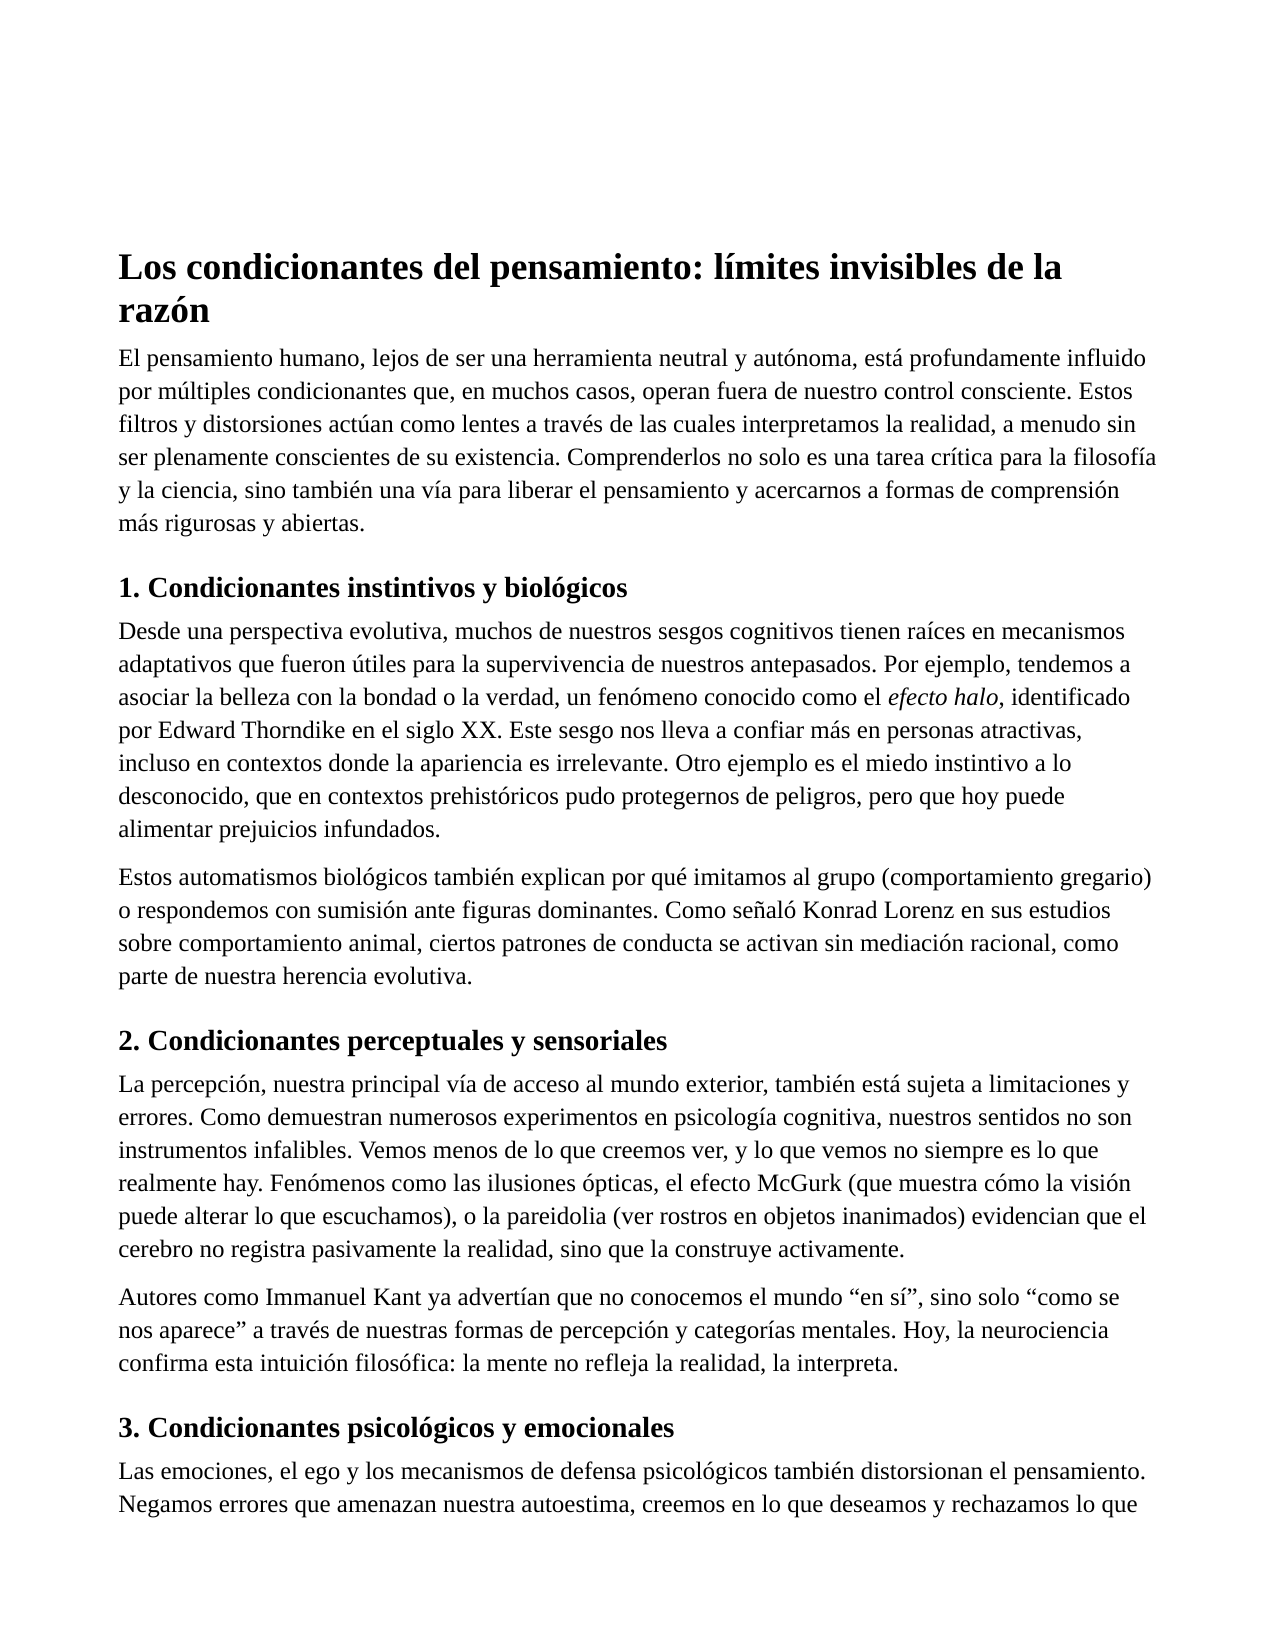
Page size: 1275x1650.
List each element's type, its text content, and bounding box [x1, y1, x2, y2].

subtitle Los condicionantes del pensamiento: límites invisibles de la razón [118, 244, 1157, 330]
text Desde una perspectiva evolutiva, muchos de nuestros sesgos cognitivos tienen raíces en mecanismos adaptativos que fueron útiles para la supervivencia de nuestros antepasados. Por ejemplo, tendemos a asociar la belleza con la bondad o la verdad, un fenómeno conocido como el efecto halo, identificado por Edward Thorndike en el siglo XX. Este sesgo nos lleva a confiar más en personas atractivas, incluso en contextos donde la apariencia es irrelevante. Otro ejemplo es el miedo instintivo a lo desconocido, que en contextos prehistóricos pudo protegernos de peligros, pero que hoy puede alimentar prejuicios infundados. [118, 616, 1157, 843]
subtitle 2. Condicionantes perceptuales y sensoriales [118, 1023, 1157, 1057]
text La percepción, nuestra principal vía de acceso al mundo exterior, también está sujeta a limitaciones y errores. Como demuestran numerosos experimentos en psicología cognitiva, nuestros sentidos no son instrumentos infalibles. Vemos menos de lo que creemos ver, y lo que vemos no siempre es lo que realmente hay. Fenómenos como las ilusiones ópticas, el efecto McGurk (que muestra cómo la visión puede alterar lo que escuchamos), o la pareidolia (ver rostros en objetos inanimados) evidencian que el cerebro no registra pasivamente la realidad, sino que la construye activamente. [118, 1069, 1157, 1263]
subtitle 3. Condicionantes psicológicos y emocionales [118, 1410, 1157, 1444]
text Las emociones, el ego y los mecanismos de defensa psicológicos también distorsionan el pensamiento. Negamos errores que amenazan nuestra autoestima, creemos en lo que deseamos y rechazamos lo que [118, 1456, 1157, 1518]
text Estos automatismos biológicos también explican por qué imitamos al grupo (comportamiento gregario) o respondemos con sumisión ante figuras dominantes. Como señaló Konrad Lorenz en sus estudios sobre comportamiento animal, ciertos patrones de conducta se activan sin mediación racional, como parte de nuestra herencia evolutiva. [118, 862, 1157, 990]
subtitle 1. Condicionantes instintivos y biológicos [118, 570, 1157, 604]
text Autores como Immanuel Kant ya advertían que no conocemos el mundo “en sí”, sino solo “como se nos aparece” a través de nuestras formas de percepción y categorías mentales. Hoy, la neurociencia confirma esta intuición filosófica: la mente no refleja la realidad, la interpreta. [118, 1282, 1157, 1377]
text El pensamiento humano, lejos de ser una herramienta neutral y autónoma, está profundamente influido por múltiples condicionantes que, en muchos casos, operan fuera de nuestro control consciente. Estos filtros y distorsiones actúan como lentes a través de las cuales interpretamos la realidad, a menudo sin ser plenamente conscientes de su existencia. Comprenderlos no solo es una tarea crítica para la filosofía y la ciencia, sino también una vía para liberar el pensamiento y acercarnos a formas de comprensión más rigurosas y abiertas. [118, 343, 1157, 537]
